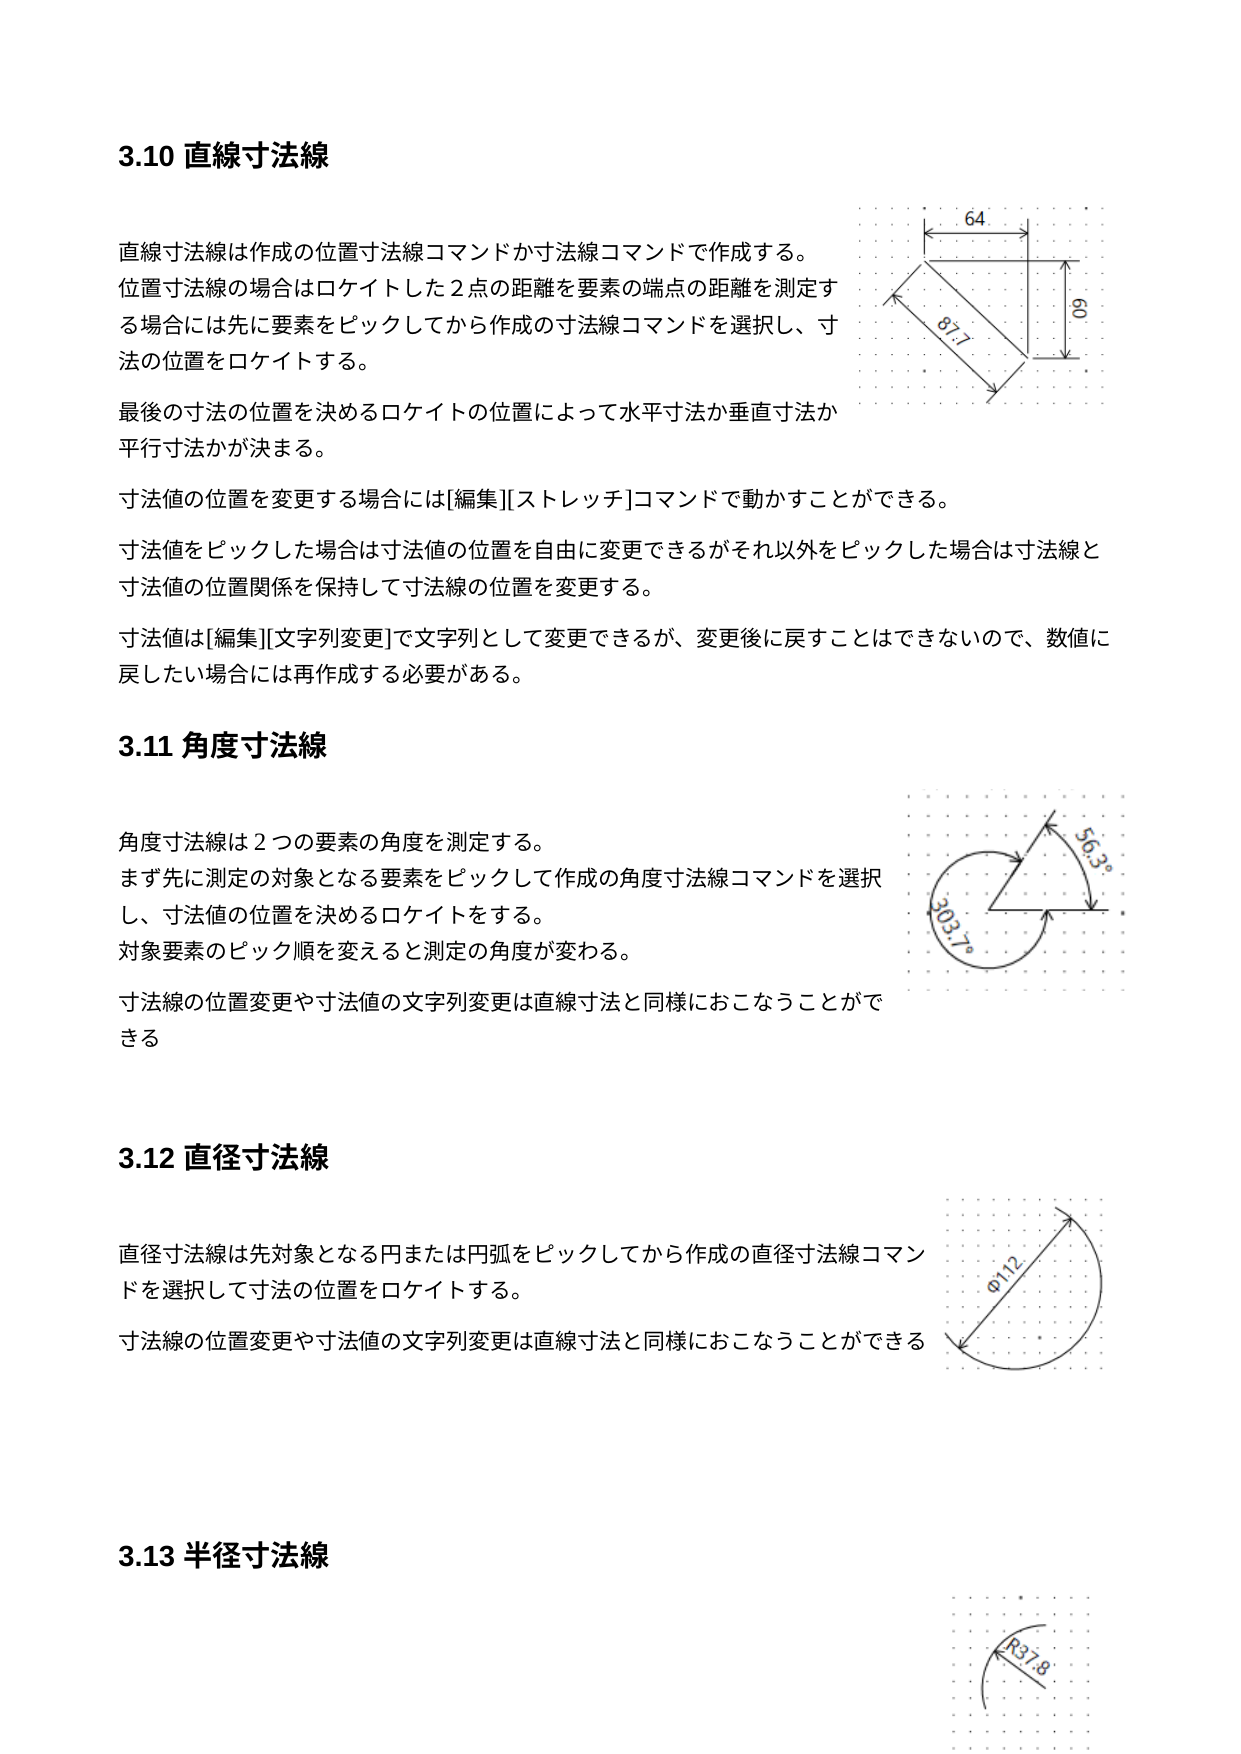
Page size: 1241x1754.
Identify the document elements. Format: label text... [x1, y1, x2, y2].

picture [902, 789, 1137, 991]
text 寸法線の位置変更や寸法値の文字列変更は直線寸法と同様におこなうことができる [118, 985, 1122, 1053]
subtitle 3.13 半径寸法線 [118, 1532, 1122, 1575]
subtitle 3.12 直径寸法線 [118, 1134, 1122, 1177]
picture [856, 193, 1109, 419]
text 寸法値をピックした場合は寸法値の位置を自由に変更できるがそれ以外をピックした場合は寸法線と寸法値の位置関係を保持して寸法線の位置を変更する。 [118, 533, 1122, 601]
picture [934, 1194, 1111, 1373]
subtitle 3.10 直線寸法線 [118, 133, 1122, 175]
text 最後の寸法の位置を決めるロケイトの位置によって水平寸法か垂直寸法か平行寸法かが決まる。 [118, 395, 1122, 463]
text 寸法値は[編集][文字列変更]で文字列として変更できるが、変更後に戻すことはできないので、数値に戻したい場合には再作成する必要がある。 [118, 621, 1122, 689]
text 直線寸法線は作成の位置寸法線コマンドか寸法線コマンドで作成する。 位置寸法線の場合はロケイトした２点の距離を要素の端点の距離を測定する場合には先に要素をピックしてから作成の寸法線コマンドを選択し、寸法の位置をロケイトする。 [118, 235, 856, 376]
picture [947, 1592, 1096, 1754]
text 角度寸法線は2つの要素の角度を測定する。 まず先に測定の対象となる要素をピックして作成の角度寸法線コマンドを選択し、寸法値の位置を決めるロケイトをする。 対象要素のピック順を変えると測定の角度が変わる。 [118, 825, 902, 966]
text 寸法線の位置変更や寸法値の文字列変更は直線寸法と同様におこなうことができる [118, 1324, 934, 1356]
text 直径寸法線は先対象となる円または円弧をピックしてから作成の直径寸法線コマンドを選択して寸法の位置をロケイトする。 [118, 1237, 934, 1305]
subtitle 3.11 角度寸法線 [118, 722, 1122, 765]
text 寸法値の位置を変更する場合には[編集][ストレッチ]コマンドで動かすことができる。 [118, 482, 1122, 514]
